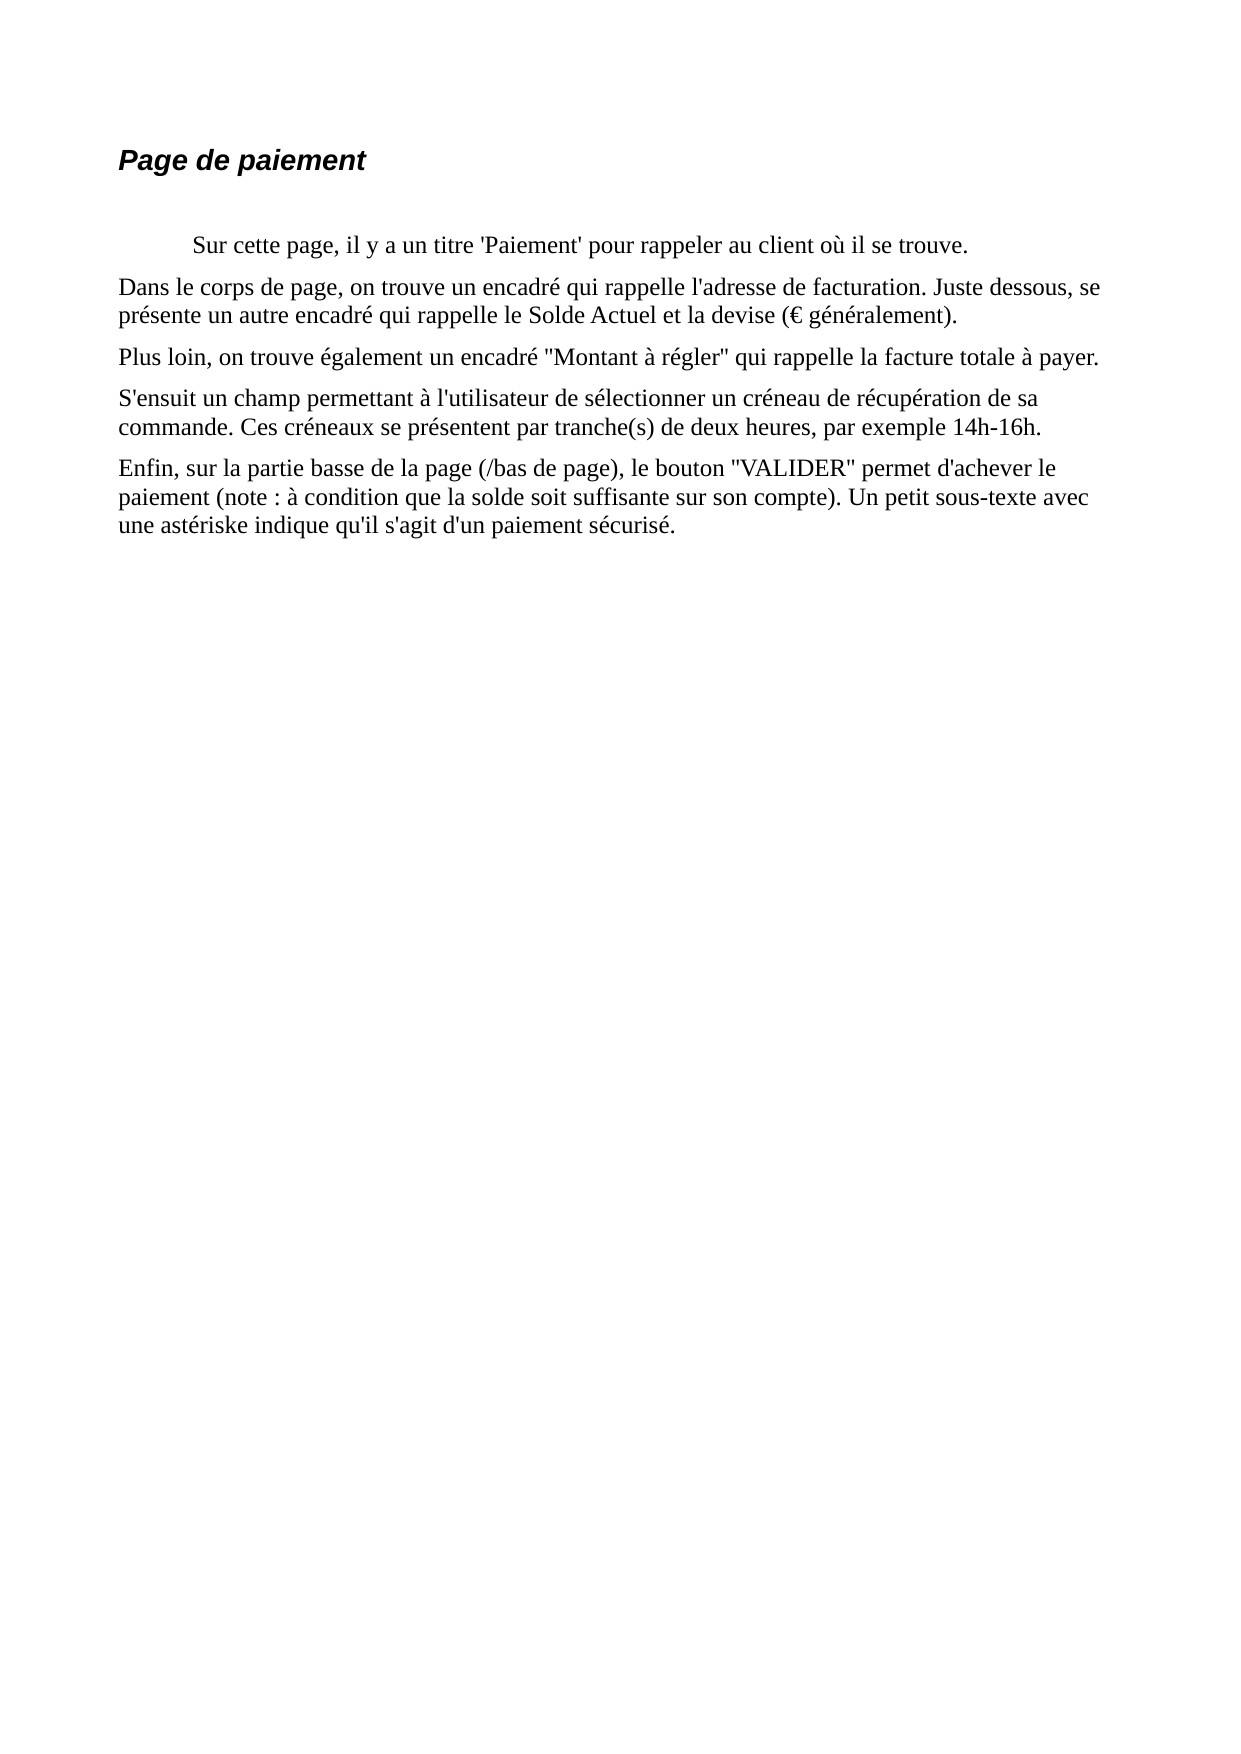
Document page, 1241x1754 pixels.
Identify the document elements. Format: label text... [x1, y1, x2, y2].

text Dans le corps de page, on trouve un encadré qui rappelle l'adresse de facturation. Juste dessous, se présente un autre encadré qui rappelle le Solde Actuel et la devise (€ généralement). [118, 272, 1122, 329]
text Sur cette page, il y a un titre 'Paiement' pour rappeler au client où il se trouve. [118, 230, 1122, 259]
text Enfin, sur la partie basse de la page (/bas de page), le bouton ''VALIDER'' permet d'achever le paiement (note : à condition que la solde soit suffisante sur son compte). Un petit sous-texte avec une astériske indique qu'il s'agit d'un paiement sécurisé. [118, 453, 1122, 539]
text Plus loin, on trouve également un encadré ''Montant à régler'' qui rappelle la facture totale à payer. [118, 342, 1122, 370]
text S'ensuit un champ permettant à l'utilisateur de sélectionner un créneau de récupération de sa commande. Ces créneaux se présentent par tranche(s) de deux heures, par exemple 14h-16h. [118, 383, 1122, 440]
subtitle Page de paiement [118, 143, 1122, 177]
